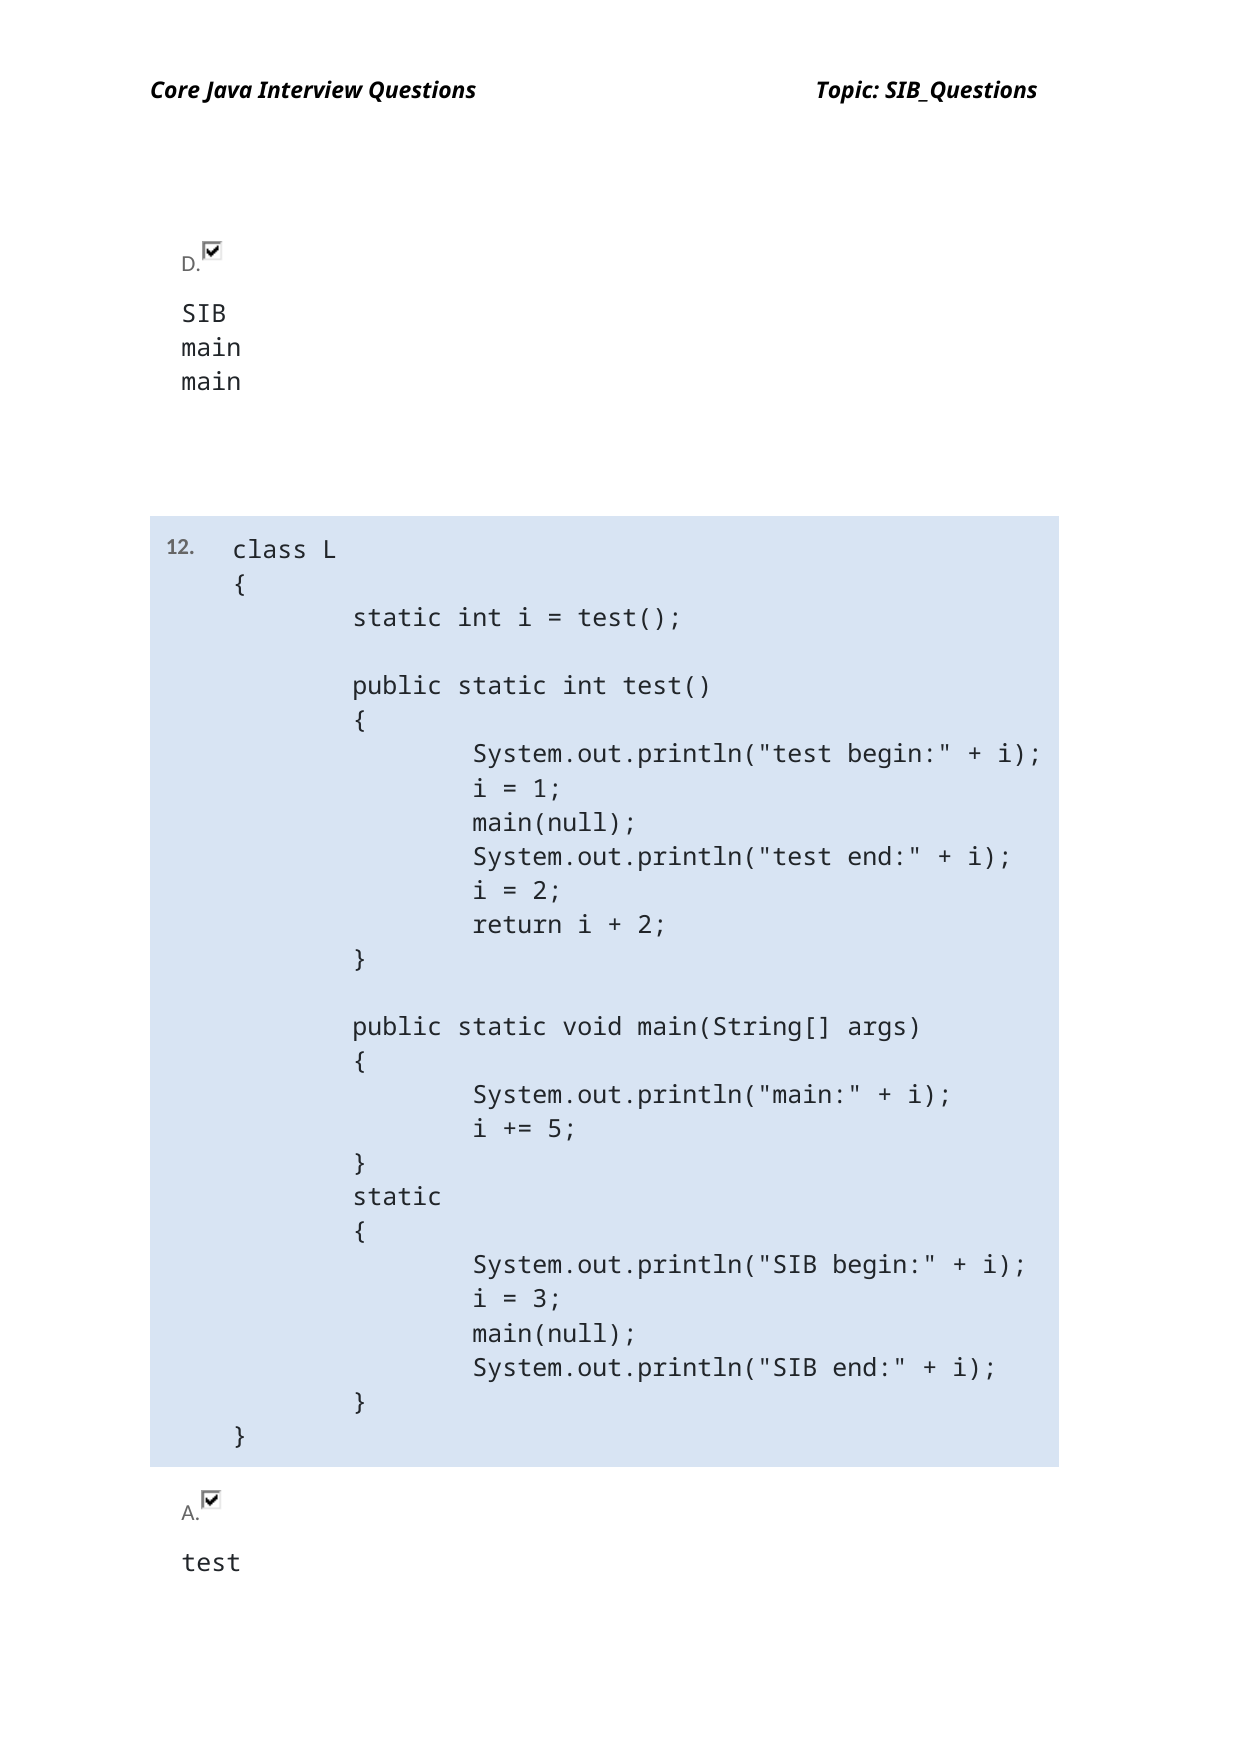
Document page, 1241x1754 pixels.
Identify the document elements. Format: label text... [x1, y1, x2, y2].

table_cell [1059, 516, 1090, 1467]
table_cell 12. [150, 516, 216, 1467]
table_cell [150, 150, 1090, 516]
table_header A. test [181, 1483, 346, 1579]
table_header [181, 166, 250, 234]
table_header D. SIB main main [181, 234, 250, 500]
table_cell class L { static int i = test(); public static int test() { System.out.println("test begin:" + i); i = 1; main(null); System.out.println("test end:" + i); i = 2; return i + 2; } public static void main(String[] args) { System.out.println("main:" + i); i += 5; } static { System.out.println("SIB begin:" + i); i = 3; main(null); System.out.println("SIB end:" + i); } } [216, 516, 1059, 1467]
table_cell [150, 1467, 1090, 1594]
